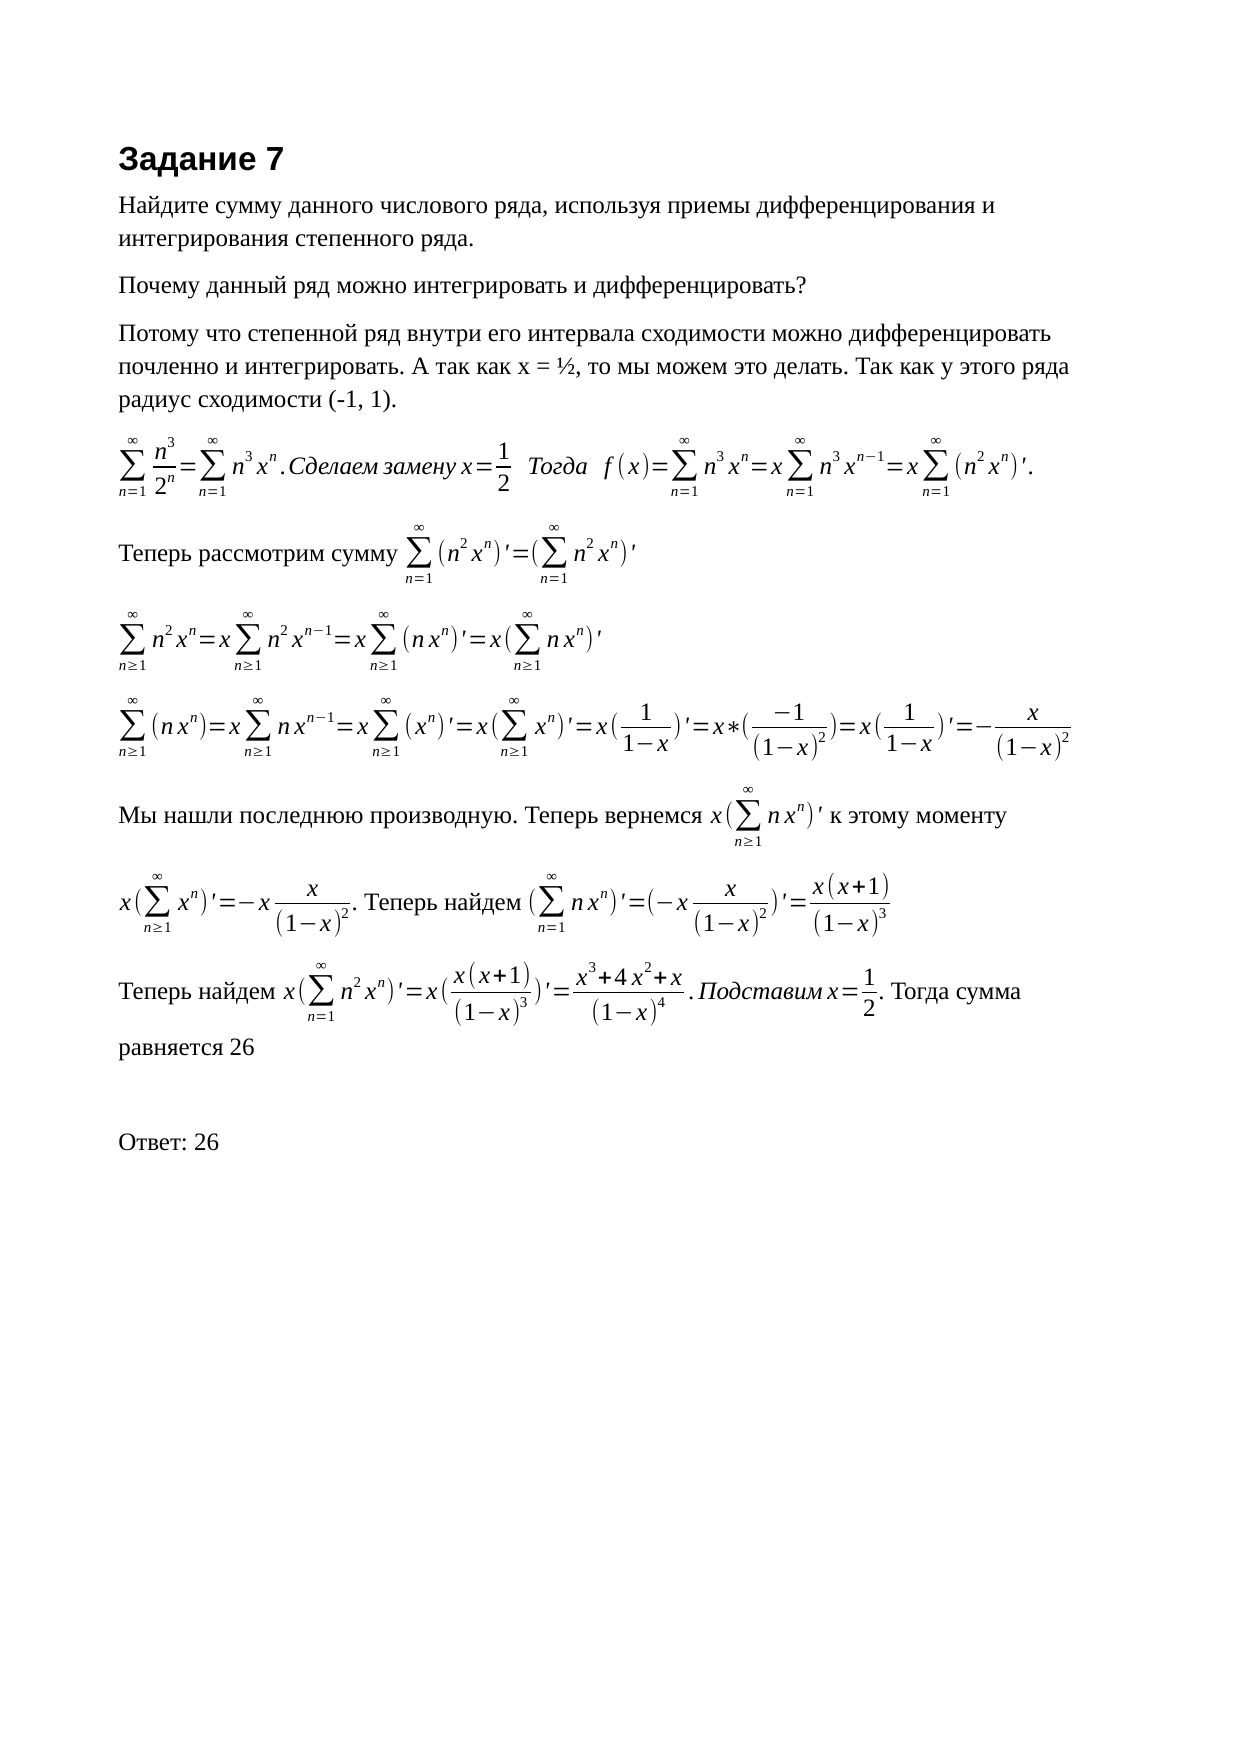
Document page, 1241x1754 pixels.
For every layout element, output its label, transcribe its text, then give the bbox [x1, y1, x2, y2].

text Теперь найдем . Тогда сумма равняется 26 [118, 957, 1122, 1061]
subtitle Задание 7 [118, 139, 1122, 177]
text Теперь рассмотрим сумму [118, 519, 1122, 587]
text . [118, 432, 1122, 500]
text Мы нашли последнюю производную. Теперь вернемся к этому моменту [118, 782, 1122, 849]
text Почему данный ряд можно интегрировать и дифференцировать? [118, 271, 1122, 299]
text Найдите сумму данного числового ряда, используя приемы дифференцирования и интегрирования степенного ряда. [118, 190, 1122, 252]
text Потому что степенной ряд внутри его интервала сходимости можно дифференцировать почленно и интегрировать. А так как x = ½, то мы можем это делать. Так как у этого ряда радиус сходимости (-1, 1). [118, 318, 1122, 413]
text . Теперь найдем [118, 868, 1122, 938]
text Ответ: 26 [118, 1127, 1122, 1156]
